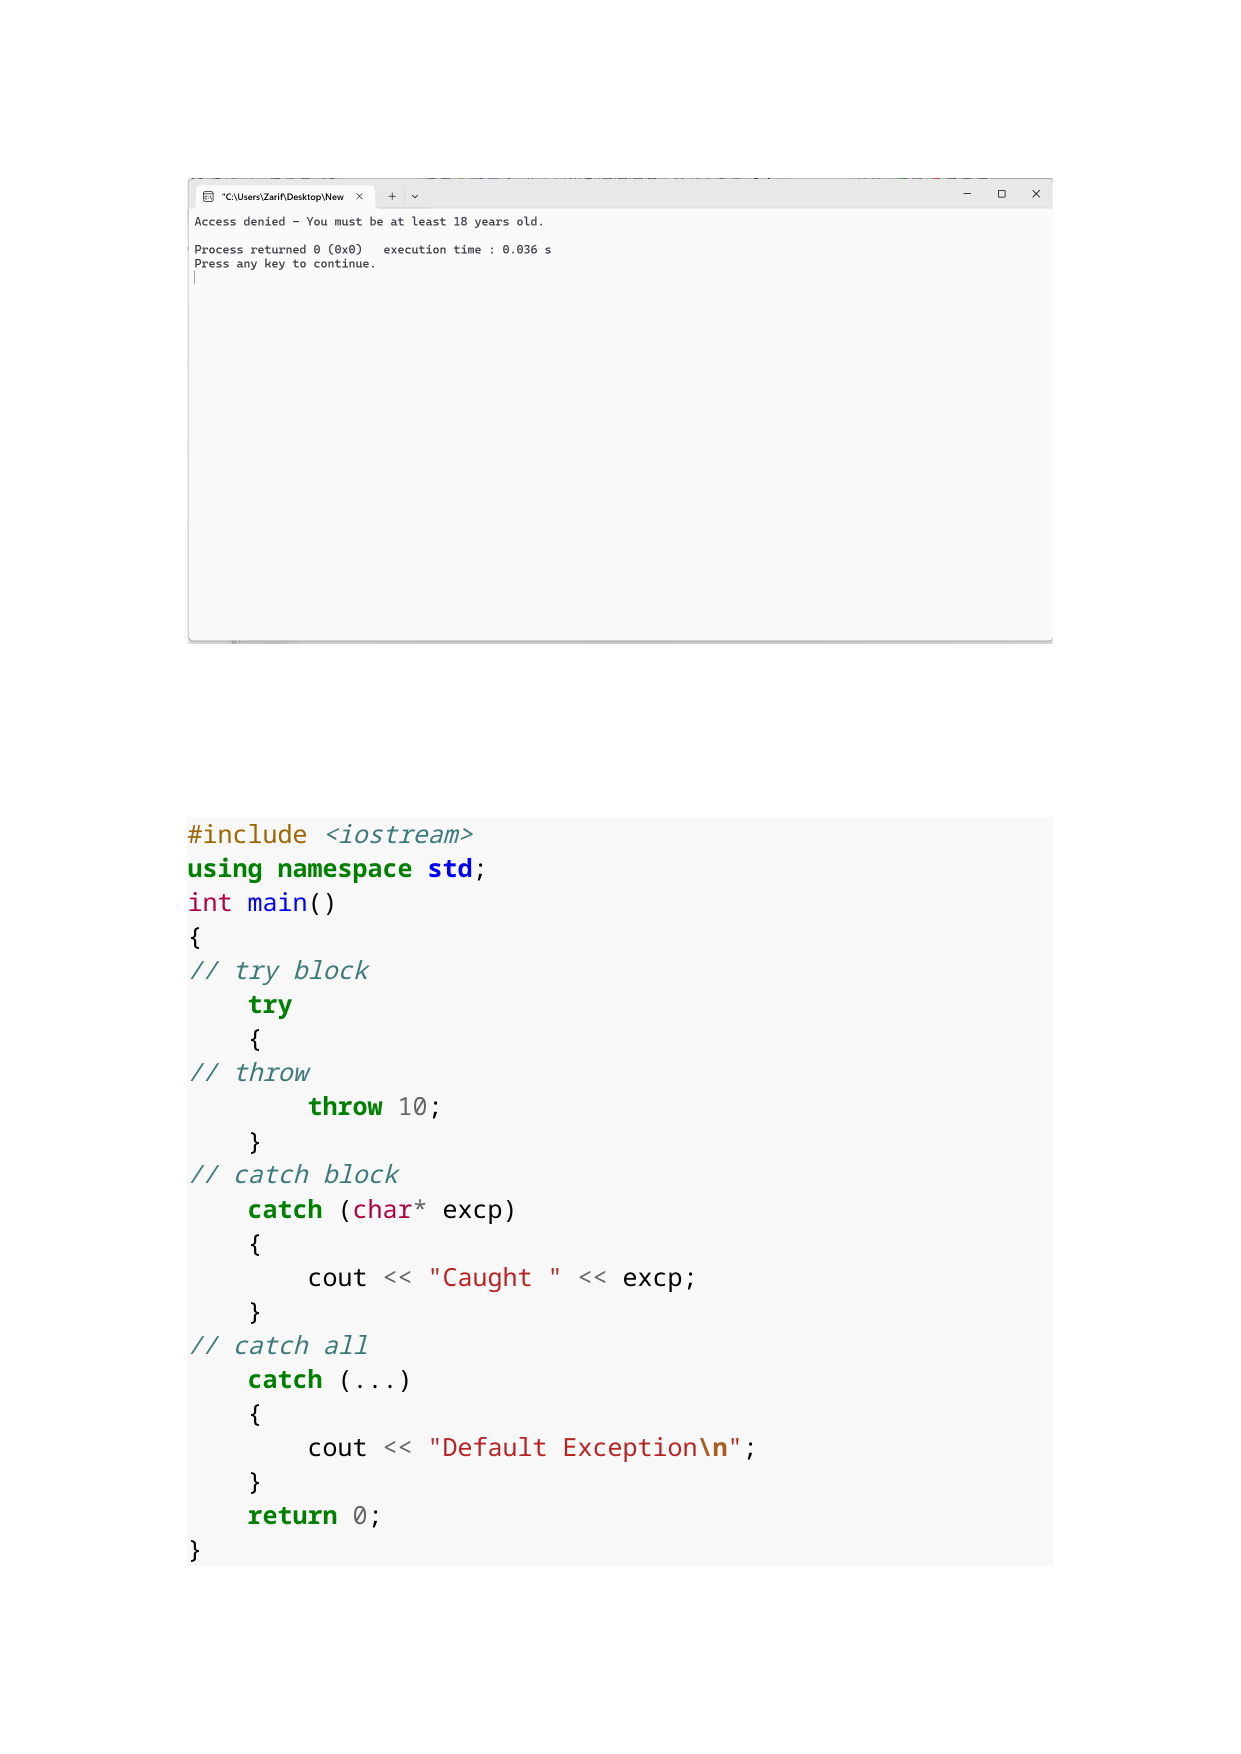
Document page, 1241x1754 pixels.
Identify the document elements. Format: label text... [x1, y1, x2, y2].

text catch (char* excp) [187, 1191, 1053, 1225]
text return 0; [187, 1498, 1053, 1532]
text #include <iostream> [187, 817, 1053, 851]
picture [187, 178, 1053, 644]
text cout << "Caught " << excp; [187, 1259, 1053, 1293]
text // catch block [187, 1157, 1053, 1191]
text { [187, 1225, 1053, 1259]
text } [187, 1293, 1053, 1327]
text { [187, 1396, 1053, 1430]
text } [187, 1123, 1053, 1157]
text cout << "Default Exception\n"; [187, 1430, 1053, 1464]
text } [187, 1532, 1053, 1566]
text } [187, 1464, 1053, 1498]
text using namespace std; [187, 851, 1053, 885]
text { [187, 919, 1053, 953]
text try [187, 987, 1053, 1021]
text // catch all [187, 1327, 1053, 1362]
text int main() [187, 885, 1053, 919]
text catch (...) [187, 1362, 1053, 1396]
text { [187, 1021, 1053, 1055]
text throw 10; [187, 1089, 1053, 1123]
text // throw [187, 1055, 1053, 1089]
text // try block [187, 953, 1053, 987]
